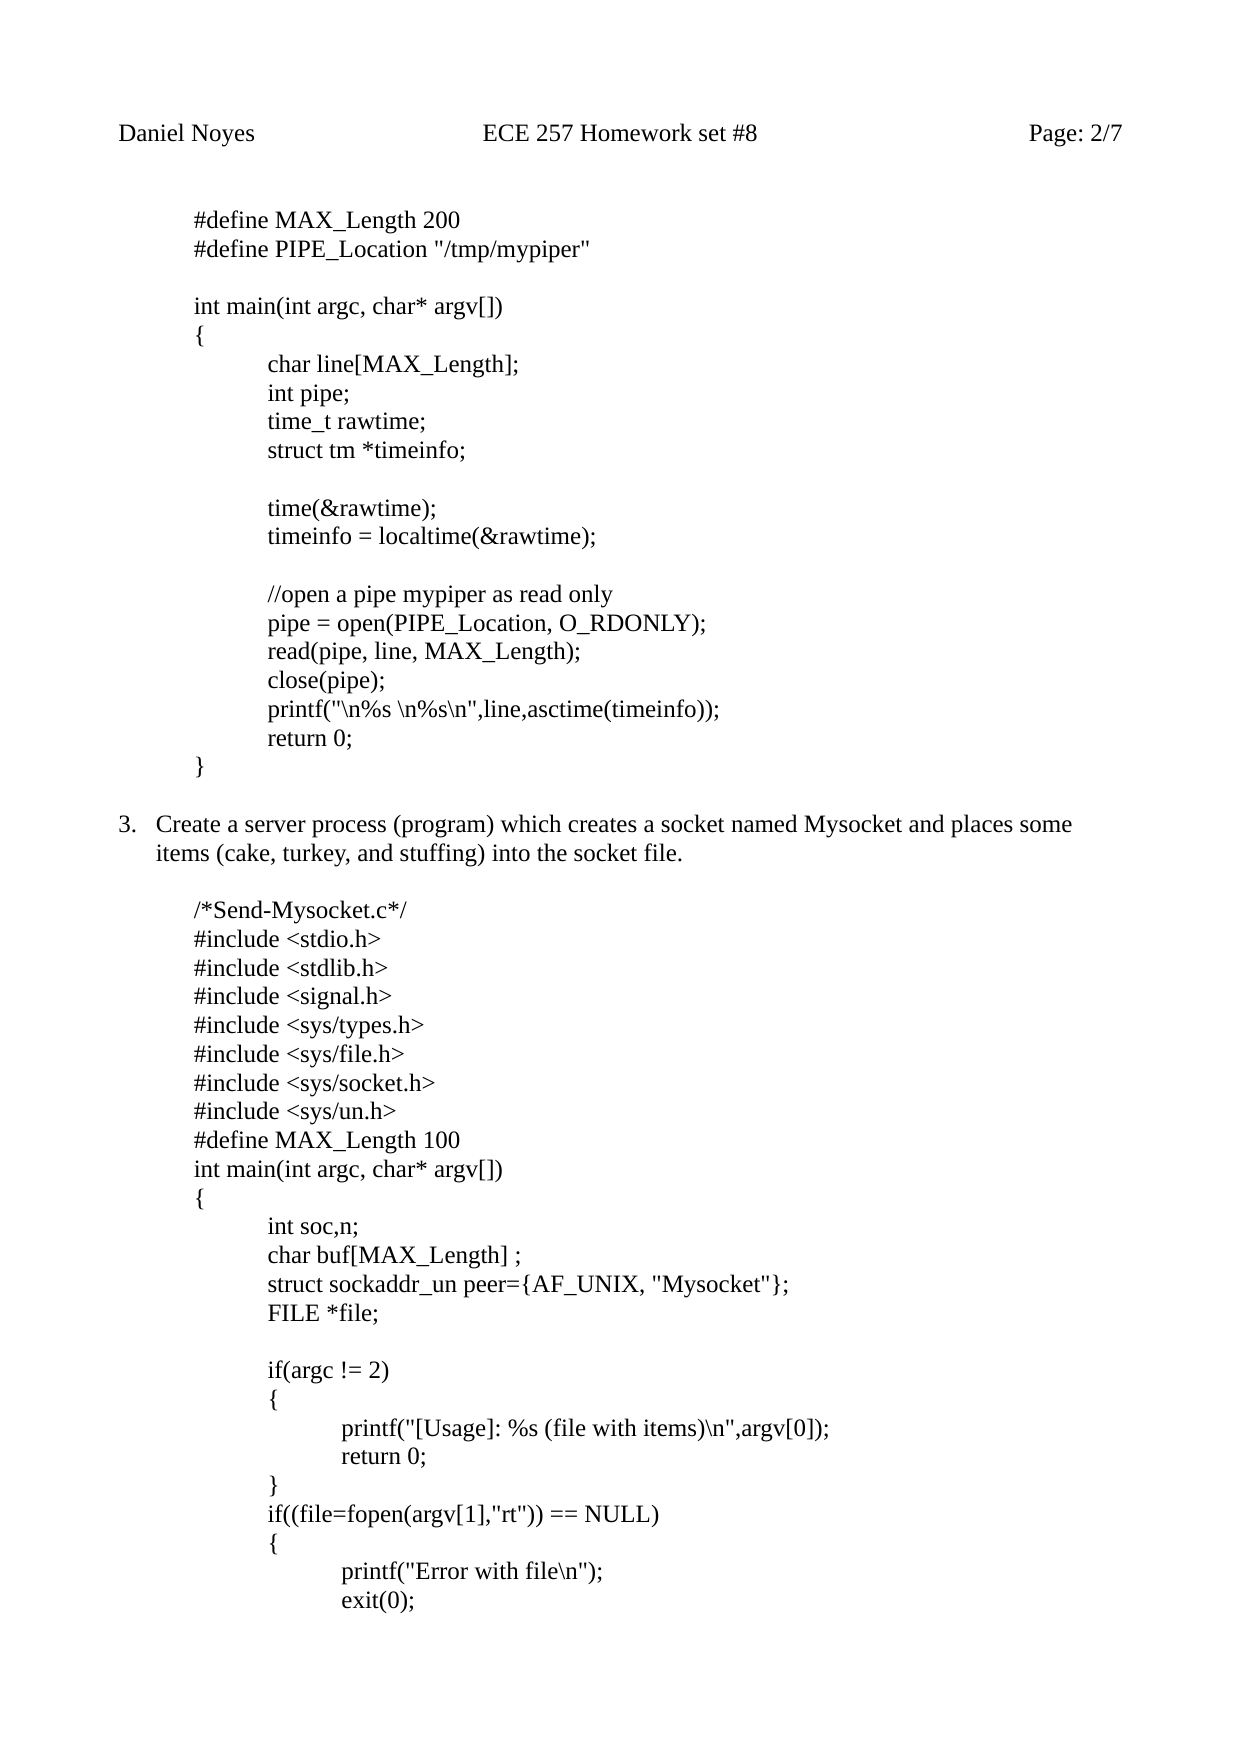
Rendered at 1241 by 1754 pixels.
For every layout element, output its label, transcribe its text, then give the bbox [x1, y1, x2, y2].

text #define MAX_Length 100 [193, 1125, 1065, 1154]
text time(&rawtime); [193, 493, 1065, 521]
text FILE *file; [193, 1298, 1065, 1326]
text #include <signal.h> [193, 981, 1065, 1010]
text #include <sys/file.h> [193, 1039, 1065, 1068]
text #include <sys/types.h> [193, 1010, 1065, 1039]
text struct tm *timeinfo; [193, 435, 1065, 464]
text #include <stdlib.h> [193, 953, 1065, 981]
text int main(int argc, char* argv[]) [193, 1154, 1065, 1183]
text int soc,n; [193, 1211, 1065, 1240]
text #include <sys/un.h> [193, 1096, 1065, 1125]
text int main(int argc, char* argv[]) [193, 291, 1065, 320]
text printf("\n%s \n%s\n",line,asctime(timeinfo)); [193, 694, 1065, 723]
text #include <stdio.h> [193, 924, 1065, 953]
text struct sockaddr_un peer={AF_UNIX, "Mysocket"}; [193, 1269, 1065, 1298]
text int pipe; [193, 378, 1065, 406]
text pipe = open(PIPE_Location, O_RDONLY); [193, 608, 1065, 636]
text time_t rawtime; [193, 406, 1065, 435]
text exit(0); [193, 1585, 1065, 1614]
text read(pipe, line, MAX_Length); [193, 636, 1065, 665]
text return 0; [193, 723, 1065, 751]
text char line[MAX_Length]; [193, 349, 1065, 378]
text #define PIPE_Location "/tmp/mypiper" [193, 234, 1065, 263]
text char buf[MAX_Length] ; [193, 1240, 1065, 1269]
text { [193, 320, 1065, 349]
text printf("Error with file\n"); [193, 1556, 1065, 1585]
text } [193, 751, 1065, 780]
text { [193, 1183, 1065, 1211]
text if(argc != 2) [193, 1355, 1065, 1384]
text return 0; [193, 1441, 1065, 1470]
text #define MAX_Length 200 [193, 205, 1065, 234]
text /*Send-Mysocket.c*/ [193, 895, 1065, 924]
text printf("[Usage]: %s (file with items)\n",argv[0]); [193, 1413, 1065, 1441]
text //open a pipe mypiper as read only [193, 579, 1065, 608]
list Create a server process (program) which creates a socket named Mysocket and places some items (cake, turkey, and stuffing) into the socket file. [118, 809, 1122, 866]
text timeinfo = localtime(&rawtime); [193, 521, 1065, 550]
text } [193, 1470, 1065, 1499]
text { [193, 1528, 1065, 1556]
text { [193, 1384, 1065, 1413]
text close(pipe); [193, 665, 1065, 694]
text #include <sys/socket.h> [193, 1068, 1065, 1096]
text if((file=fopen(argv[1],"rt")) == NULL) [193, 1499, 1065, 1528]
